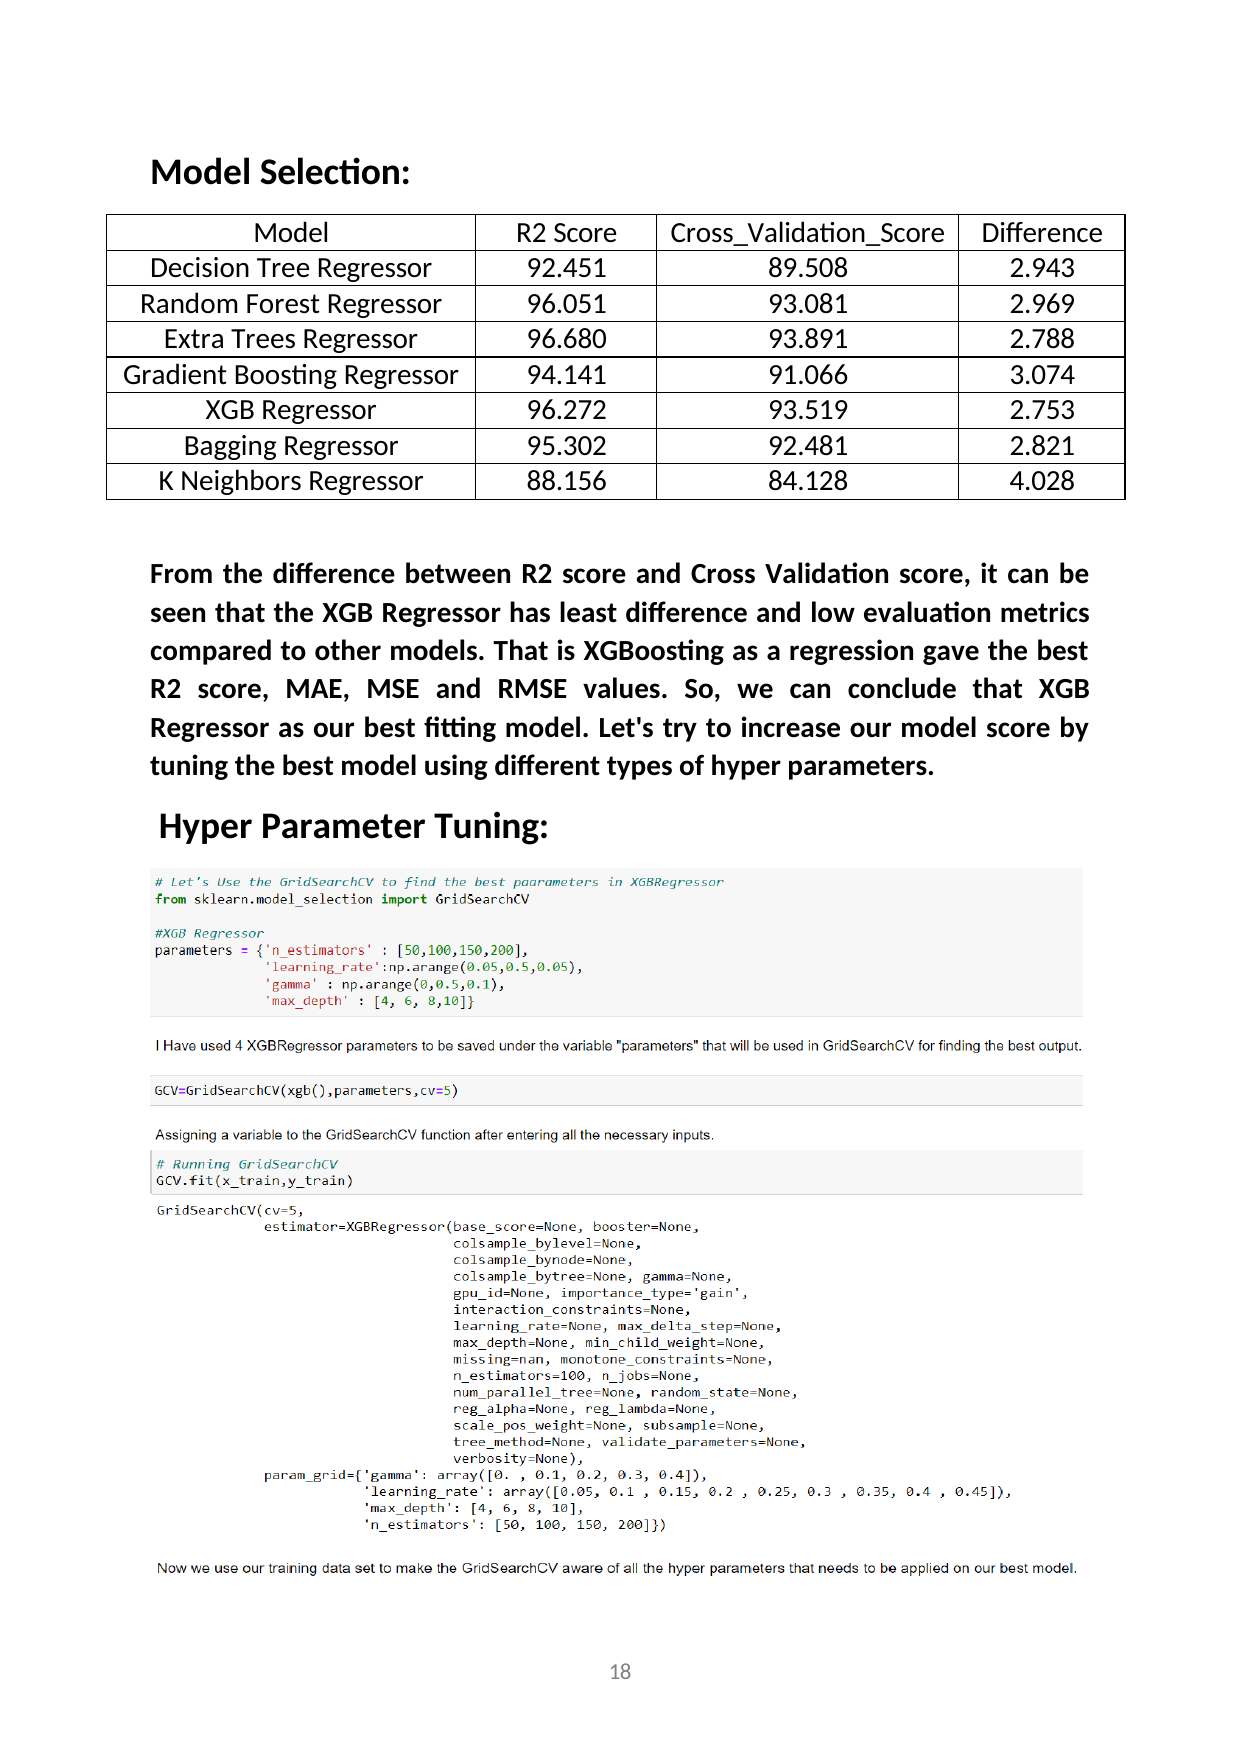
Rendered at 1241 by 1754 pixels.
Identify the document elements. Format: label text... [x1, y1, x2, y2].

table_cell 91.066 [657, 358, 958, 392]
table_cell 3.074 [959, 358, 1124, 392]
table_cell 96.680 [476, 322, 656, 356]
table_cell Gradient Boosting Regressor [107, 358, 475, 392]
picture [150, 868, 1084, 1576]
subtitle Hyper Parameter Tuning: [158, 802, 1165, 848]
table_cell 94.141 [476, 358, 656, 392]
table_cell 92.451 [476, 251, 656, 285]
table_cell 96.051 [476, 286, 656, 321]
table_cell Decision Tree Regressor [107, 251, 475, 285]
table_cell 2.943 [959, 251, 1124, 285]
table_cell 89.508 [657, 251, 958, 285]
table_cell 93.081 [657, 286, 958, 321]
table_cell 93.891 [657, 322, 958, 356]
table_cell Extra Trees Regressor [107, 322, 475, 356]
table_cell 88.156 [476, 464, 656, 498]
table_cell 93.519 [657, 393, 958, 427]
subtitle Model Selection: [150, 148, 1165, 194]
table_header Cross_Validation_Score [657, 215, 958, 250]
table_cell 2.821 [959, 429, 1124, 463]
table_cell K Neighbors Regressor [107, 464, 475, 498]
table_cell 2.753 [959, 393, 1124, 427]
table_cell 92.481 [657, 429, 958, 463]
table_cell 84.128 [657, 464, 958, 498]
table_cell Random Forest Regressor [107, 286, 475, 321]
table_cell 4.028 [959, 464, 1124, 498]
text From the difference between R2 score and Cross Validation score, it can be seen that the XGB Regressor has least difference and low evaluation metrics compared to other models. That is XGBoosting as a regression gave the best R2 score, MAE, MSE and RMSE values. So, we can conclude that XGB Regressor as our best fitting model. Let's try to increase our model score by tuning the best model using different types of hyper parameters. [150, 555, 1091, 783]
table_cell 2.969 [959, 286, 1124, 321]
table_cell 2.788 [959, 322, 1124, 356]
table_cell XGB Regressor [107, 393, 475, 427]
table_header Difference [959, 215, 1124, 250]
table_header R2 Score [476, 215, 656, 250]
table_cell 96.272 [476, 393, 656, 427]
table_cell 95.302 [476, 429, 656, 463]
table_header Model [107, 215, 475, 250]
text 18 [272, 1657, 968, 1686]
table_cell Bagging Regressor [107, 429, 475, 463]
